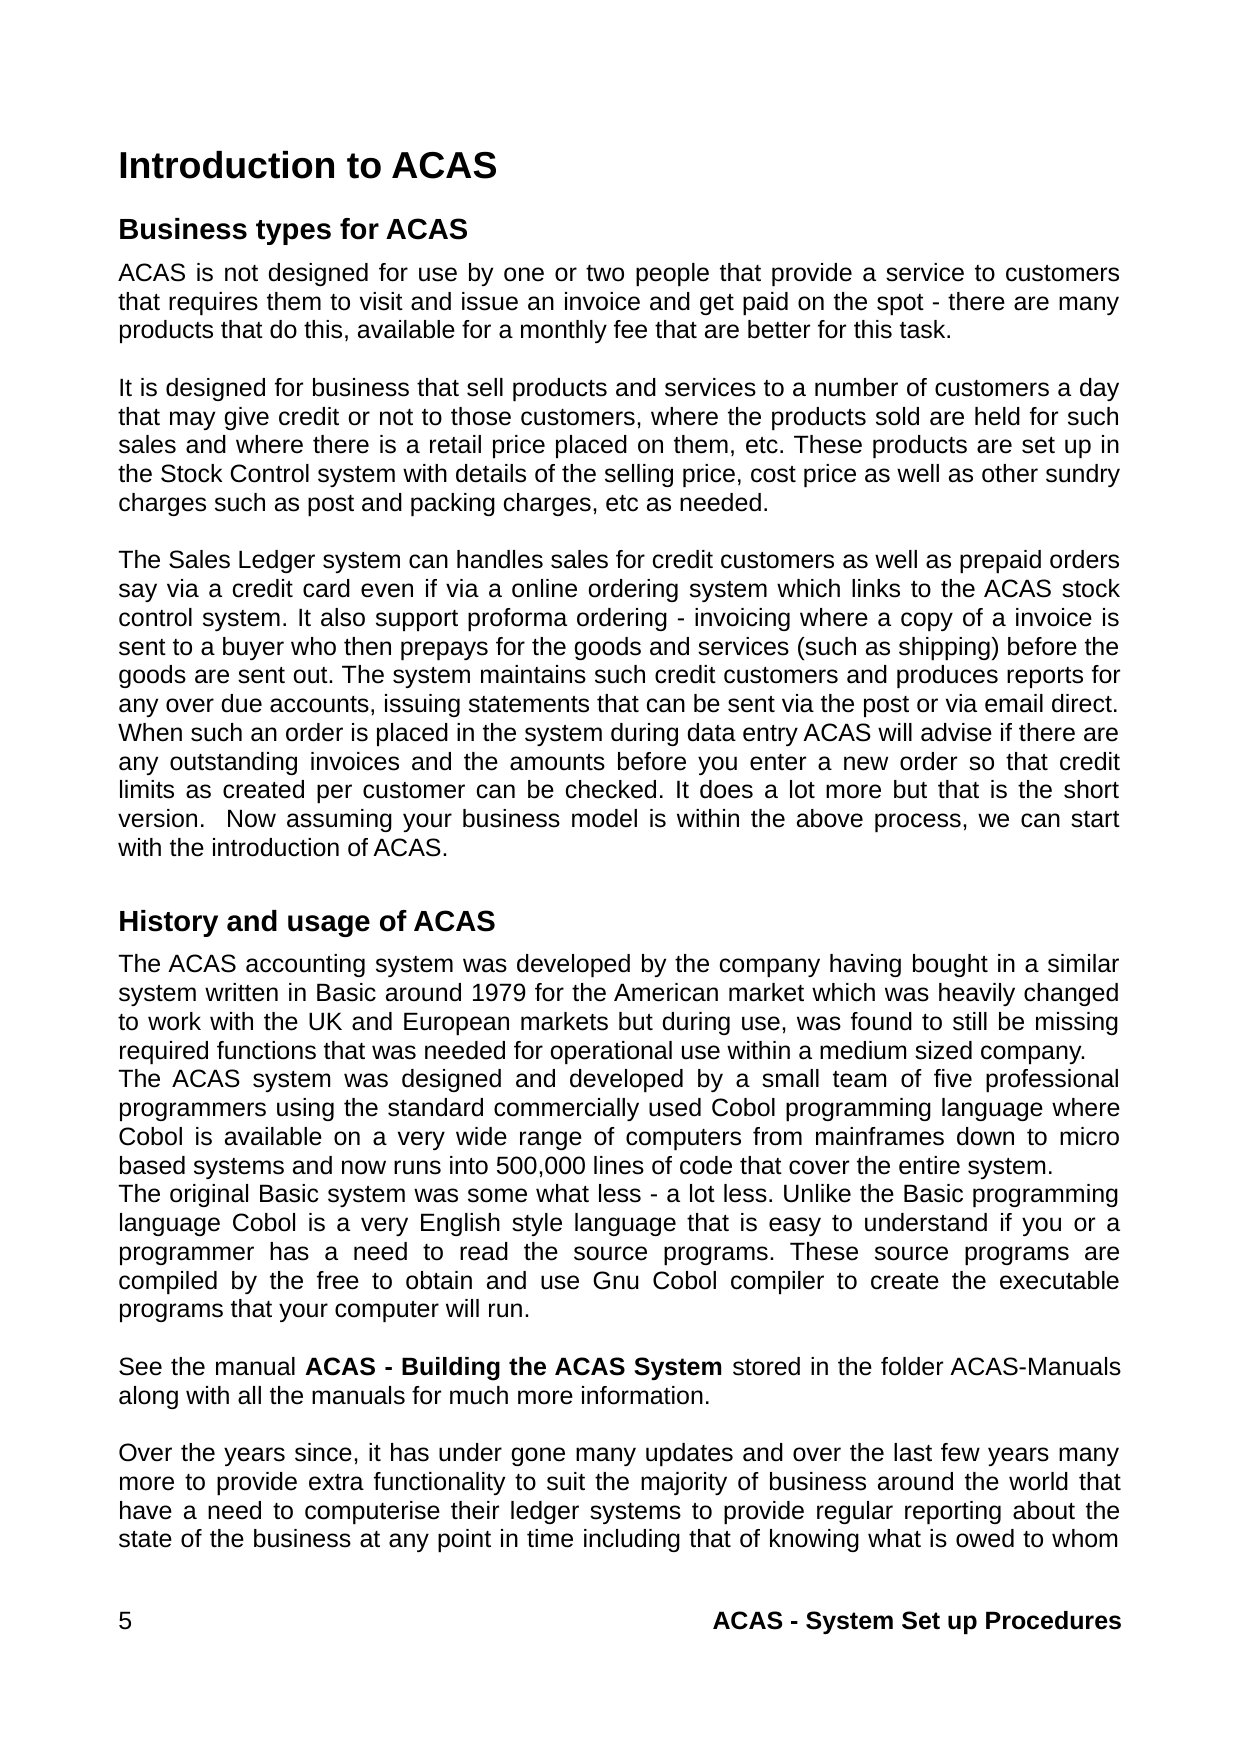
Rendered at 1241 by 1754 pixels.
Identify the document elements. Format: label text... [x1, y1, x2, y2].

text The original Basic system was some what less - a lot less. Unlike the Basic programming language Cobol is a very English style language that is easy to understand if you or a programmer has a need to read the source programs. These source programs are compiled by the free to obtain and use Gnu Cobol compiler to create the executable programs that your computer will run. [118, 1179, 1122, 1323]
text See the manual ACAS - Building the ACAS System stored in the folder ACAS-Manuals along with all the manuals for much more information. [118, 1352, 1122, 1409]
text Over the years since, it has under gone many updates and over the last few years many more to provide extra functionality to suit the majority of business around the world that have a need to computerise their ledger systems to provide regular reporting about the state of the business at any point in time including that of knowing what is owed to whom [118, 1438, 1122, 1553]
text It is designed for business that sell products and services to a number of customers a day that may give credit or not to those customers, where the products sold are held for such sales and where there is a retail price placed on them, etc. These products are set up in the Stock Control system with details of the selling price, cost price as well as other sundry charges such as post and packing charges, etc as needed. [118, 373, 1122, 517]
subtitle Introduction to ACAS [118, 143, 1122, 186]
subtitle History and usage of ACAS [118, 904, 1122, 937]
text The Sales Ledger system can handles sales for credit customers as well as prepaid orders say via a credit card even if via a online ordering system which links to the ACAS stock control system. It also support proforma ordering - invoicing where a copy of a invoice is sent to a buyer who then prepays for the goods and services (such as shipping) before the goods are sent out. The system maintains such credit customers and produces reports for any over due accounts, issuing statements that can be sent via the post or via email direct. [118, 545, 1122, 718]
text The ACAS system was designed and developed by a small team of five professional programmers using the standard commercially used Cobol programming language where Cobol is available on a very wide range of computers from mainframes down to micro based systems and now runs into 500,000 lines of code that cover the entire system. [118, 1064, 1122, 1179]
subtitle Business types for ACAS [118, 212, 1122, 246]
text When such an order is placed in the system during data entry ACAS will advise if there are any outstanding invoices and the amounts before you enter a new order so that credit limits as created per customer can be checked. It does a lot more but that is the short version. Now assuming your business model is within the above process, we can start with the introduction of ACAS. [118, 718, 1122, 862]
text ACAS is not designed for use by one or two people that provide a service to customers that requires them to visit and issue an invoice and get paid on the spot - there are many products that do this, available for a monthly fee that are better for this task. [118, 258, 1122, 344]
text The ACAS accounting system was developed by the company having bought in a similar system written in Basic around 1979 for the American market which was heavily changed to work with the UK and European markets but during use, was found to still be missing required functions that was needed for operational use within a medium sized company. [118, 949, 1122, 1064]
